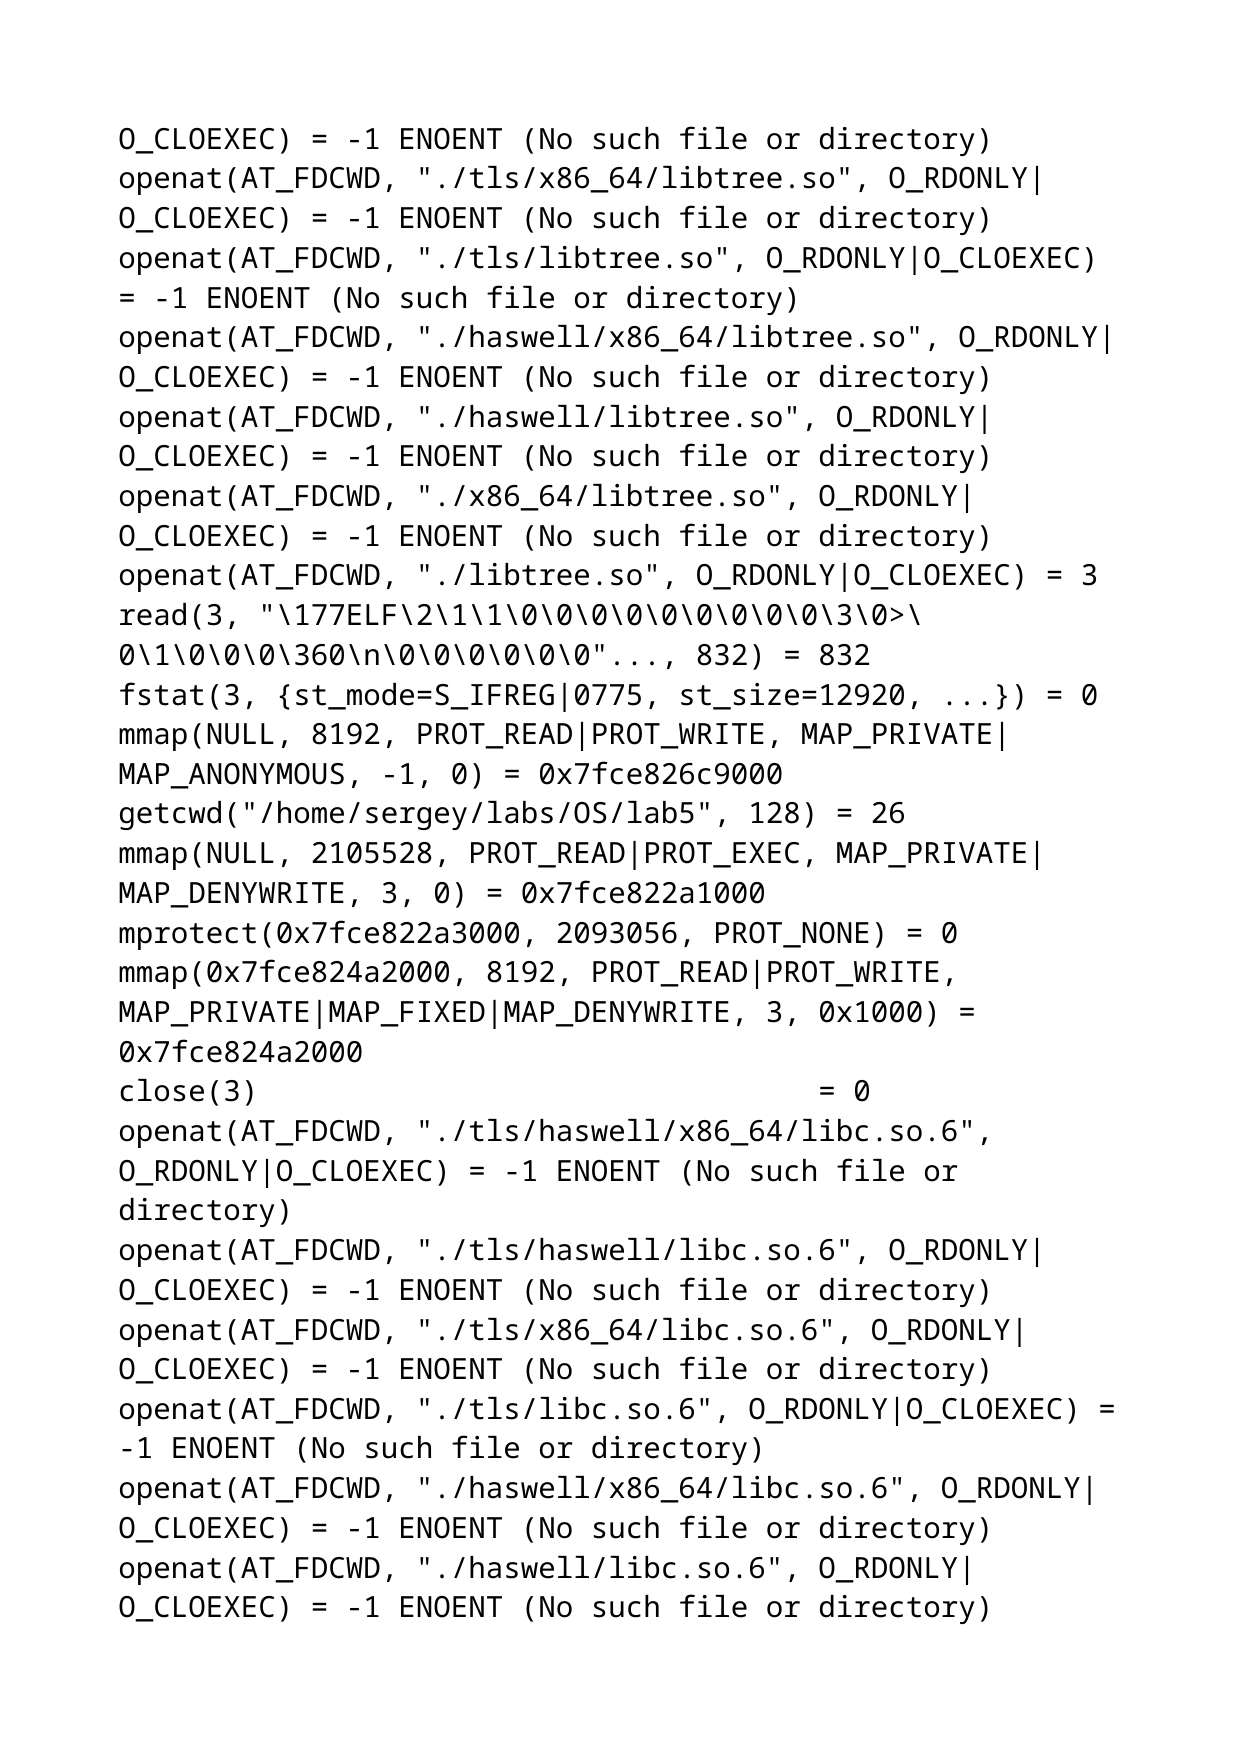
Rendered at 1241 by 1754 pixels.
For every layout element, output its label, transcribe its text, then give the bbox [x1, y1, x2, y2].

text O_CLOEXEC) = -1 ENOENT (No such file or directory) openat(AT_FDCWD, "./tls/x86_64/libtree.so", O_RDONLY|O_CLOEXEC) = -1 ENOENT (No such file or directory) openat(AT_FDCWD, "./tls/libtree.so", O_RDONLY|O_CLOEXEC) = -1 ENOENT (No such file or directory) openat(AT_FDCWD, "./haswell/x86_64/libtree.so", O_RDONLY|O_CLOEXEC) = -1 ENOENT (No such file or directory) openat(AT_FDCWD, "./haswell/libtree.so", O_RDONLY|O_CLOEXEC) = -1 ENOENT (No such file or directory) openat(AT_FDCWD, "./x86_64/libtree.so", O_RDONLY|O_CLOEXEC) = -1 ENOENT (No such file or directory) openat(AT_FDCWD, "./libtree.so", O_RDONLY|O_CLOEXEC) = 3 read(3, "\177ELF\2\1\1\0\0\0\0\0\0\0\0\0\3\0>\0\1\0\0\0\360\n\0\0\0\0\0\0"..., 832) = 832 fstat(3, {st_mode=S_IFREG|0775, st_size=12920, ...}) = 0 mmap(NULL, 8192, PROT_READ|PROT_WRITE, MAP_PRIVATE|MAP_ANONYMOUS, -1, 0) = 0x7fce826c9000 getcwd("/home/sergey/labs/OS/lab5", 128) = 26 mmap(NULL, 2105528, PROT_READ|PROT_EXEC, MAP_PRIVATE|MAP_DENYWRITE, 3, 0) = 0x7fce822a1000 mprotect(0x7fce822a3000, 2093056, PROT_NONE) = 0 mmap(0x7fce824a2000, 8192, PROT_READ|PROT_WRITE, MAP_PRIVATE|MAP_FIXED|MAP_DENYWRITE, 3, 0x1000) = 0x7fce824a2000 close(3) = 0 openat(AT_FDCWD, "./tls/haswell/x86_64/libc.so.6", O_RDONLY|O_CLOEXEC) = -1 ENOENT (No such file or directory) openat(AT_FDCWD, "./tls/haswell/libc.so.6", O_RDONLY|O_CLOEXEC) = -1 ENOENT (No such file or directory) openat(AT_FDCWD, "./tls/x86_64/libc.so.6", O_RDONLY|O_CLOEXEC) = -1 ENOENT (No such file or directory) openat(AT_FDCWD, "./tls/libc.so.6", O_RDONLY|O_CLOEXEC) = -1 ENOENT (No such file or directory) openat(AT_FDCWD, "./haswell/x86_64/libc.so.6", O_RDONLY|O_CLOEXEC) = -1 ENOENT (No such file or directory) openat(AT_FDCWD, "./haswell/libc.so.6", O_RDONLY|O_CLOEXEC) = -1 ENOENT (No such file or directory) [118, 118, 1122, 1626]
